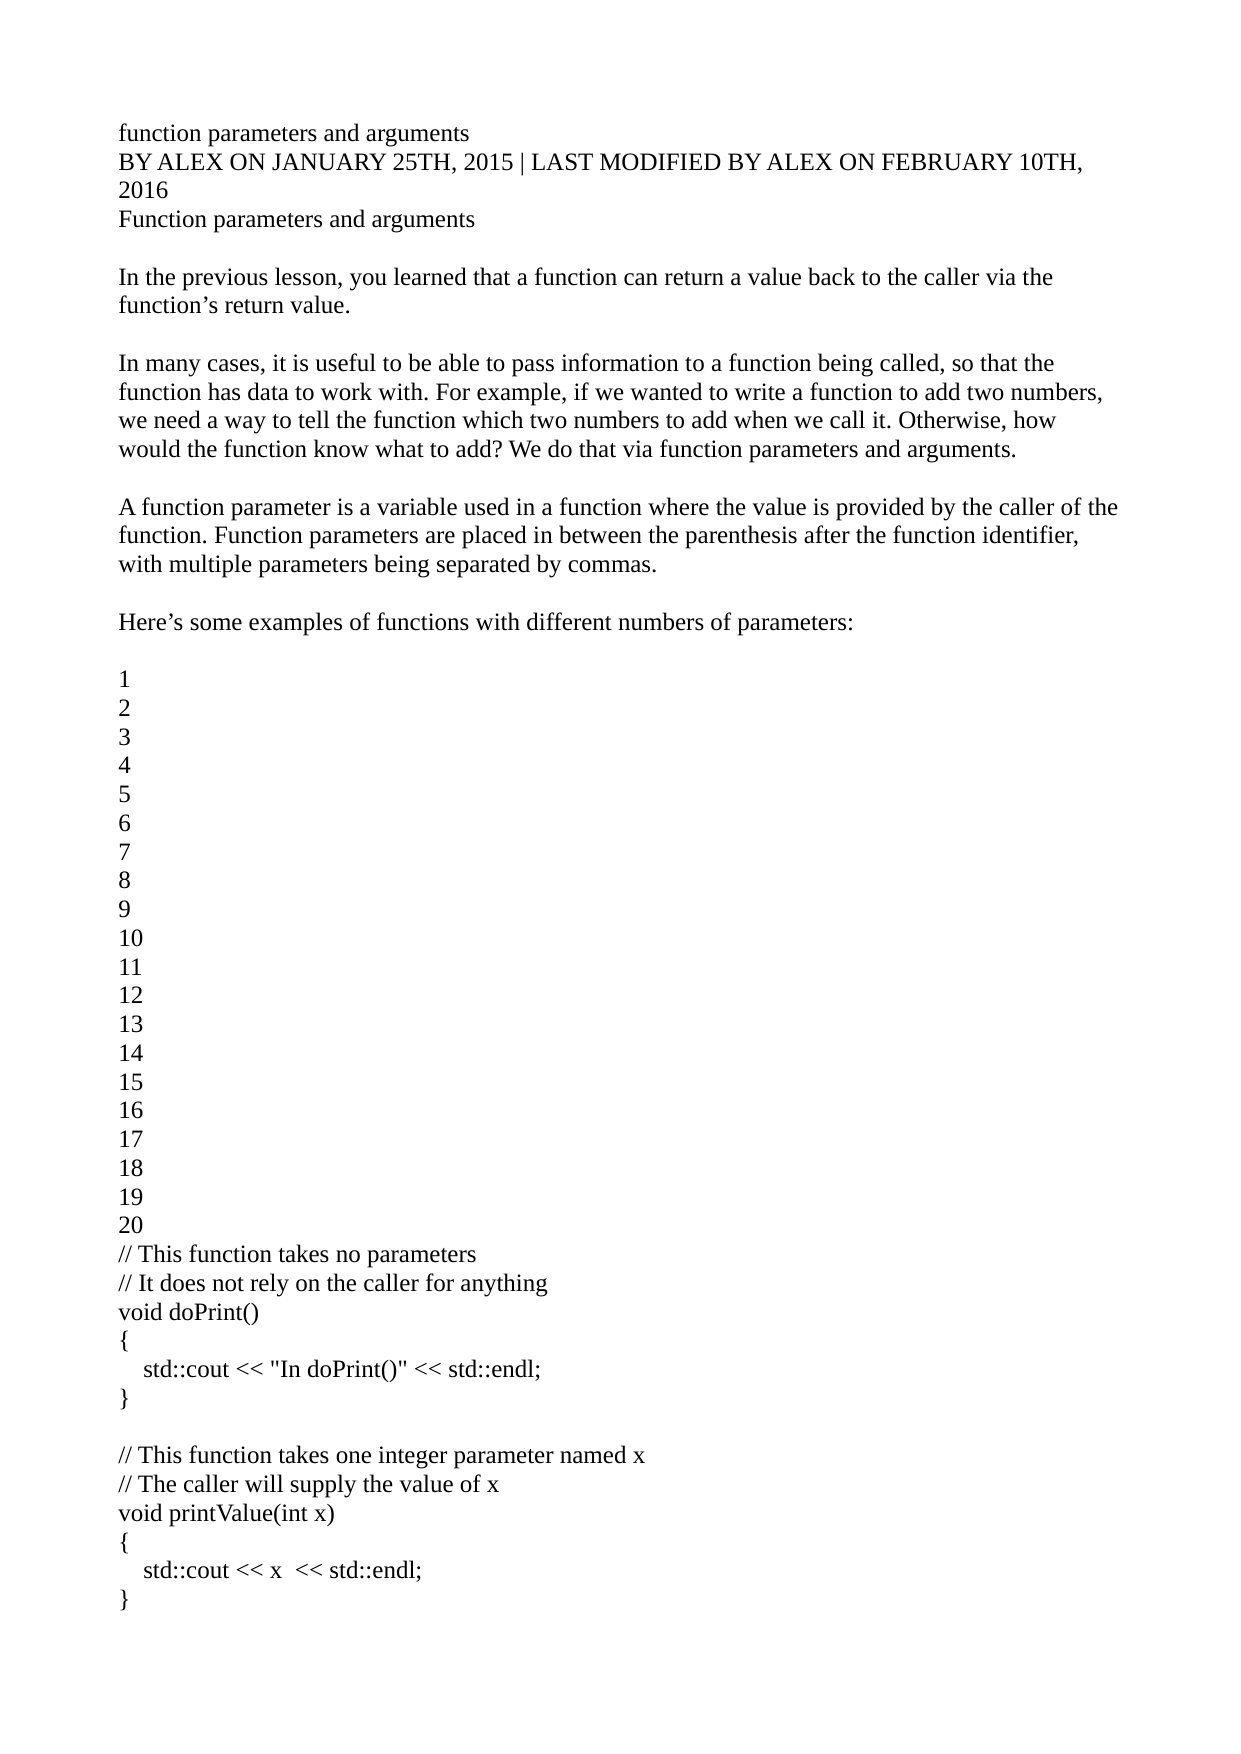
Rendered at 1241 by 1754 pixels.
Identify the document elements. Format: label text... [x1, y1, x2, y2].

text // It does not rely on the caller for anything [118, 1268, 1122, 1297]
text In many cases, it is useful to be able to pass information to a function being called, so that the function has data to work with. For example, if we wanted to write a function to add two numbers, we need a way to tell the function which two numbers to add when we call it. Otherwise, how would the function know what to add? We do that via function parameters and arguments. [118, 348, 1122, 463]
text std::cout << x << std::endl; [118, 1556, 1122, 1584]
text 12 [118, 981, 1122, 1009]
text // This function takes one integer parameter named x [118, 1441, 1122, 1469]
text Here’s some examples of functions with different numbers of parameters: [118, 607, 1122, 636]
text 8 [118, 866, 1122, 894]
text 2 [118, 693, 1122, 722]
text function parameters and arguments [118, 118, 1122, 147]
text 15 [118, 1067, 1122, 1096]
text void printValue(int x) [118, 1498, 1122, 1527]
text 16 [118, 1096, 1122, 1124]
text 1 [118, 664, 1122, 693]
text // This function takes no parameters [118, 1239, 1122, 1268]
text BY ALEX ON JANUARY 25TH, 2015 | LAST MODIFIED BY ALEX ON FEBRUARY 10TH, 2016 [118, 147, 1122, 204]
text 18 [118, 1153, 1122, 1182]
text 3 [118, 722, 1122, 751]
text void doPrint() [118, 1297, 1122, 1326]
text Function parameters and arguments [118, 204, 1122, 233]
text { [118, 1527, 1122, 1556]
text std::cout << "In doPrint()" << std::endl; [118, 1354, 1122, 1383]
text 17 [118, 1124, 1122, 1153]
text 9 [118, 894, 1122, 923]
text In the previous lesson, you learned that a function can return a value back to the caller via the function’s return value. [118, 262, 1122, 319]
text } [118, 1383, 1122, 1412]
text 19 [118, 1182, 1122, 1211]
text 14 [118, 1038, 1122, 1067]
text 5 [118, 779, 1122, 808]
text 20 [118, 1211, 1122, 1239]
text // The caller will supply the value of x [118, 1469, 1122, 1498]
text } [118, 1584, 1122, 1613]
text 7 [118, 837, 1122, 866]
text 11 [118, 952, 1122, 981]
text { [118, 1326, 1122, 1354]
text A function parameter is a variable used in a function where the value is provided by the caller of the function. Function parameters are placed in between the parenthesis after the function identifier, with multiple parameters being separated by commas. [118, 492, 1122, 578]
text 13 [118, 1009, 1122, 1038]
text 4 [118, 751, 1122, 779]
text 6 [118, 808, 1122, 837]
text 10 [118, 923, 1122, 952]
